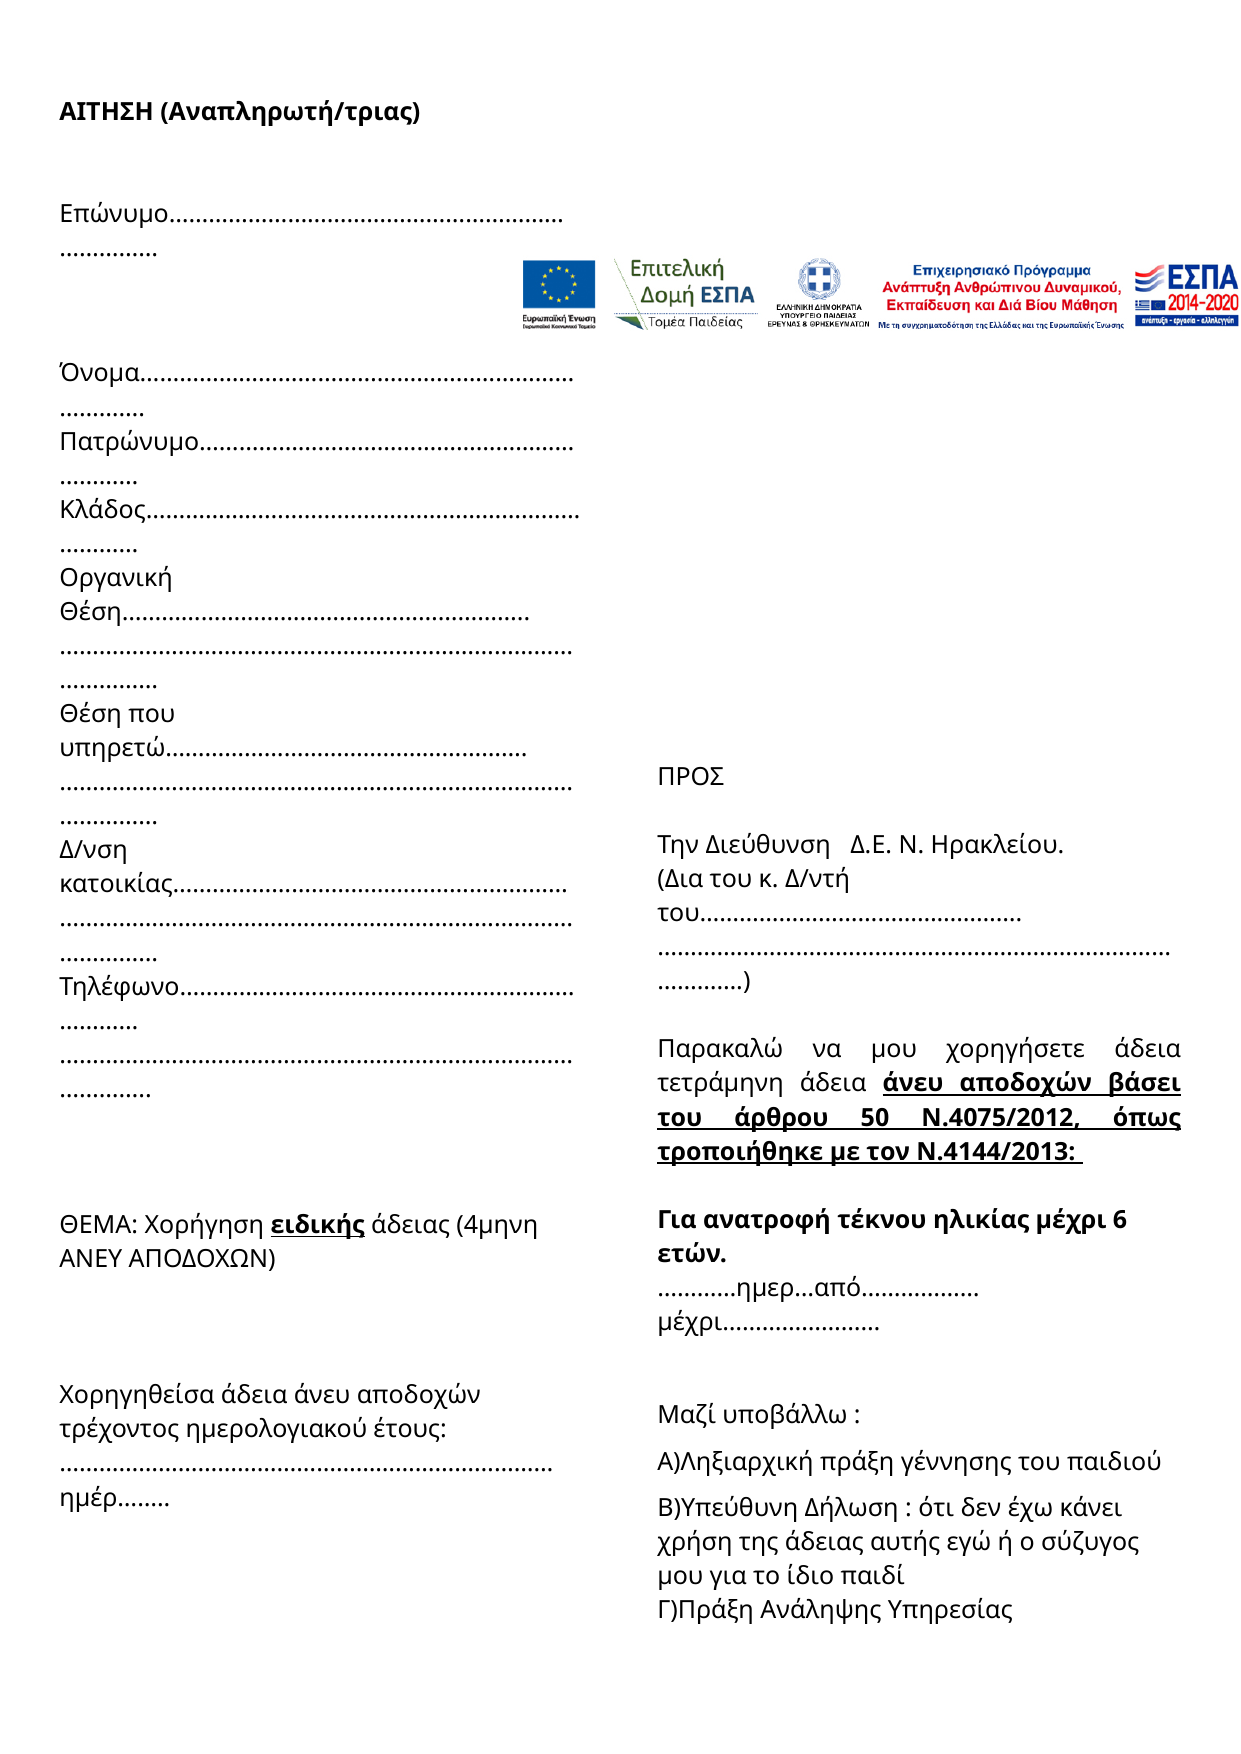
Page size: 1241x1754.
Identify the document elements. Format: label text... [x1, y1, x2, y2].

text Για ανατροφή τέκνου ηλικίας μέχρι 6 ετών. [657, 1201, 1181, 1269]
text Δ/νση κατοικίας…………………………………………………… [59, 832, 583, 900]
text Χορηγηθείσα άδεια άνευ αποδοχών τρέχοντος ημερολογιακού έτους: [59, 1377, 583, 1445]
text Α)Ληξιαρχική πράξη γέννησης του παιδιού [657, 1443, 1181, 1477]
text ………………………………………………………………………………… [59, 900, 583, 968]
text Β)Υπεύθυνη Δήλωση : ότι δεν έχω κάνει χρήση της άδειας αυτής εγώ ή ο σύζυγος μου για το ίδιο παιδί [657, 1490, 1181, 1592]
text …………ημερ…από………………μέχρι…………………… [657, 1269, 1181, 1338]
text Μαζί υποβάλλω : [657, 1397, 1181, 1431]
text Παρακαλώ να μου χορηγήσετε άδεια τετράμηνη άδεια άνευ αποδοχών βάσει του άρθρου 50 Ν.4075/2012, όπως [657, 1031, 1181, 1128]
text ΘΕΜΑ: Χορήγηση ειδικής άδειας (4μηνη ΑΝΕΥ ΑΠΟΔΟΧΩΝ) [59, 1207, 583, 1275]
text Κλάδος…………………………………………………………………… [59, 491, 583, 559]
text Πατρώνυμο…………………………………………………………… [59, 423, 583, 491]
text …………………………………………………………………ημέρ…….. [59, 1445, 583, 1513]
text Επώνυμο………………………………………………………………… [59, 195, 583, 263]
text Όνομα……………………………………………………………………. [59, 263, 583, 423]
text Θέση που υπηρετώ………………………………………………. [59, 696, 583, 764]
text Τηλέφωνο……………………………………………………………… [59, 968, 583, 1036]
text ……………………………………………………………………………….. [59, 1036, 583, 1104]
text ΑΙΤΗΣΗ (Αναπληρωτή/τριας) [59, 93, 583, 161]
text Την Διεύθυνση Δ.Ε. Ν. Ηρακλείου. [657, 827, 1181, 861]
text ………………………………………………………………………………… [59, 628, 583, 696]
text (Δια του κ. Δ/ντή του…………………………………………. [657, 861, 1181, 929]
text τροποιήθηκε με τον Ν.4144/2013: [657, 1130, 1181, 1167]
text Οργανική Θέση…………………………………………………….. [59, 559, 583, 628]
text ………………………………………………………………………………… [59, 764, 583, 832]
text ……………………………………………………………………………….) [657, 929, 1181, 997]
text Γ)Πράξη Ανάληψης Υπηρεσίας [657, 1592, 1181, 1626]
text ΠΡΟΣ [657, 758, 1181, 793]
picture [583, 236, 1241, 355]
